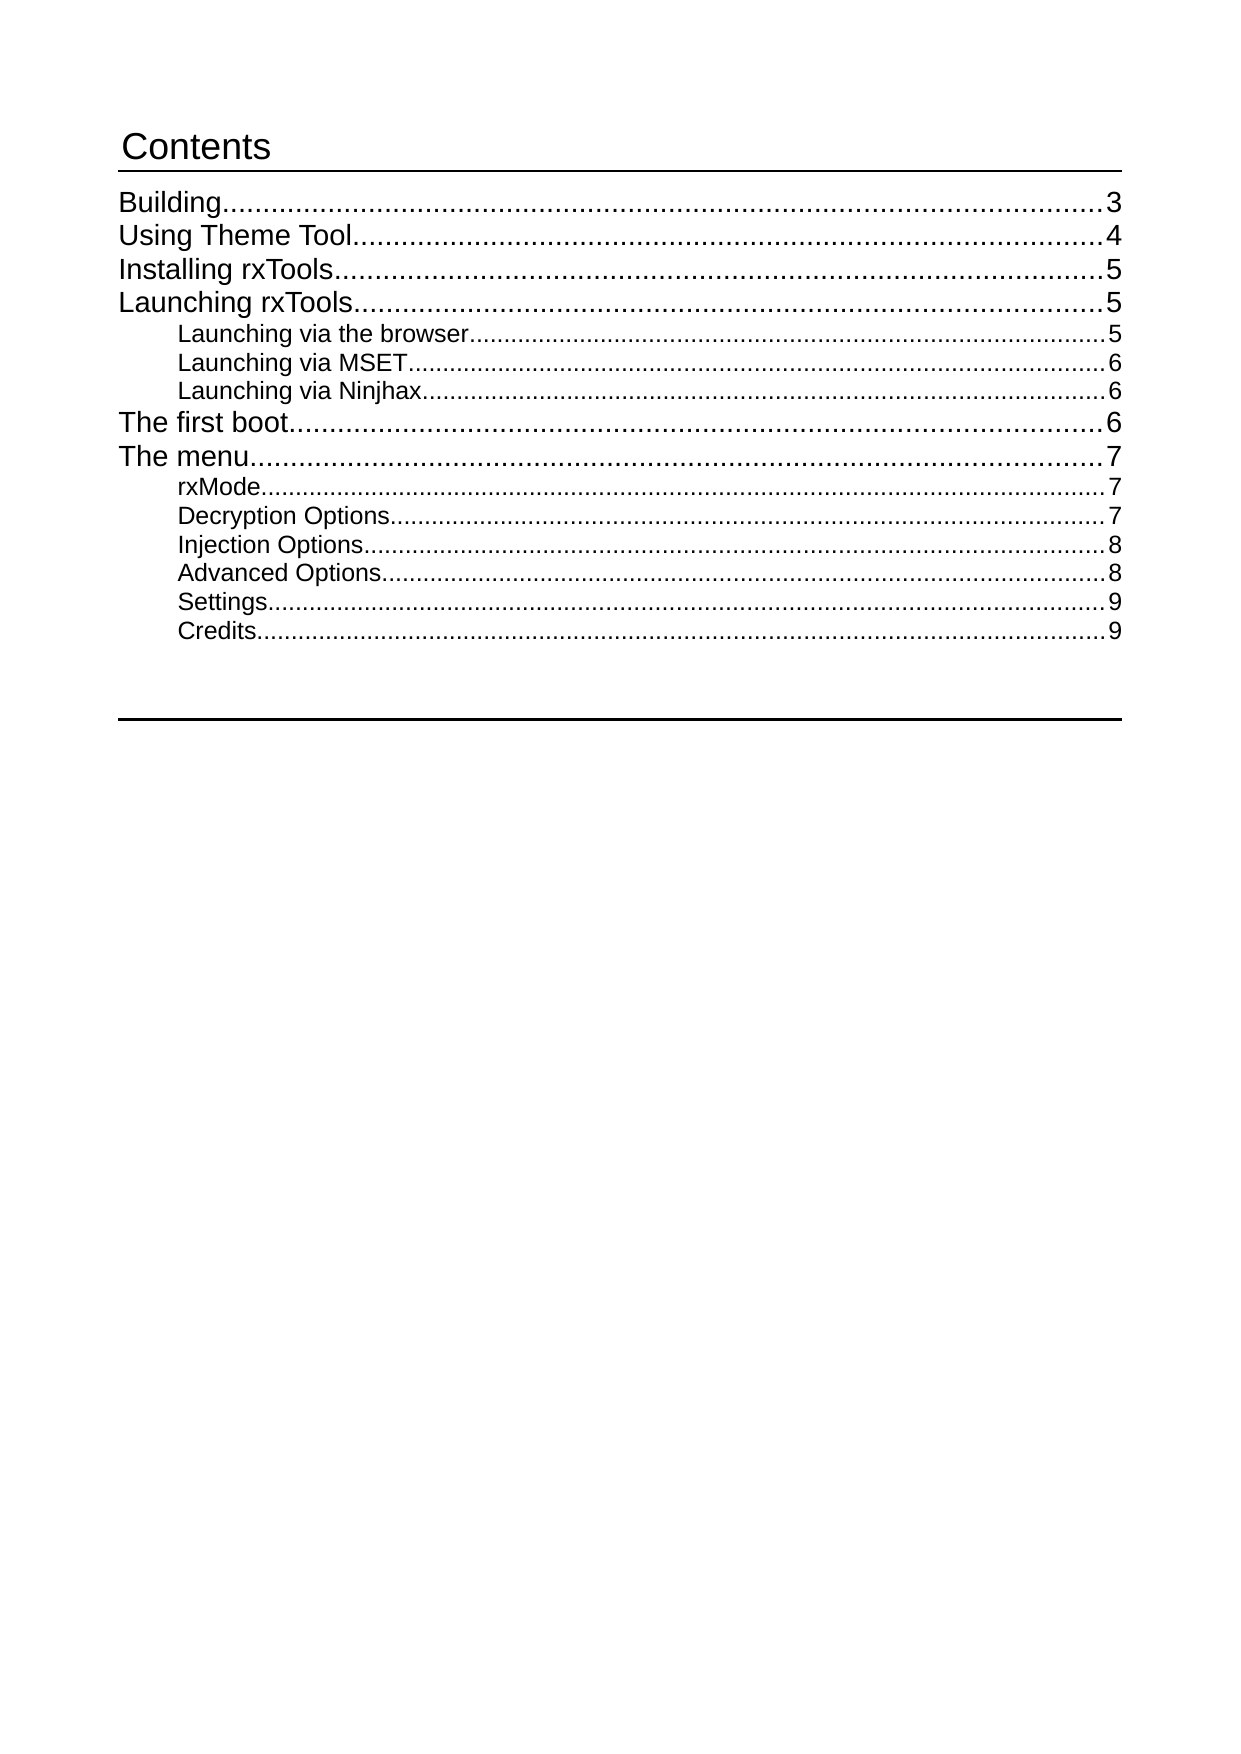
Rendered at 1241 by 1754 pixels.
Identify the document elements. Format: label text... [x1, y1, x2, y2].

text Settings 9 [177, 587, 1122, 616]
text Installing rxTools 5 [118, 252, 1122, 285]
text The first boot 6 [118, 405, 1122, 438]
text Using Theme Tool 4 [118, 218, 1122, 252]
text Decryption Options 7 [177, 501, 1122, 529]
subtitle Contents [118, 121, 1122, 170]
text Launching via MSET 6 [177, 347, 1122, 376]
text Building 3 [118, 184, 1122, 218]
text The menu 7 [118, 438, 1122, 472]
text rxMode 7 [177, 472, 1122, 501]
text Launching via the browser 5 [177, 319, 1122, 347]
text Launching rxTools 5 [118, 285, 1122, 319]
text Advanced Options 8 [177, 558, 1122, 587]
text Credits 9 [177, 616, 1122, 644]
text Launching via Ninjhax 6 [177, 376, 1122, 405]
text Injection Options 8 [177, 529, 1122, 558]
